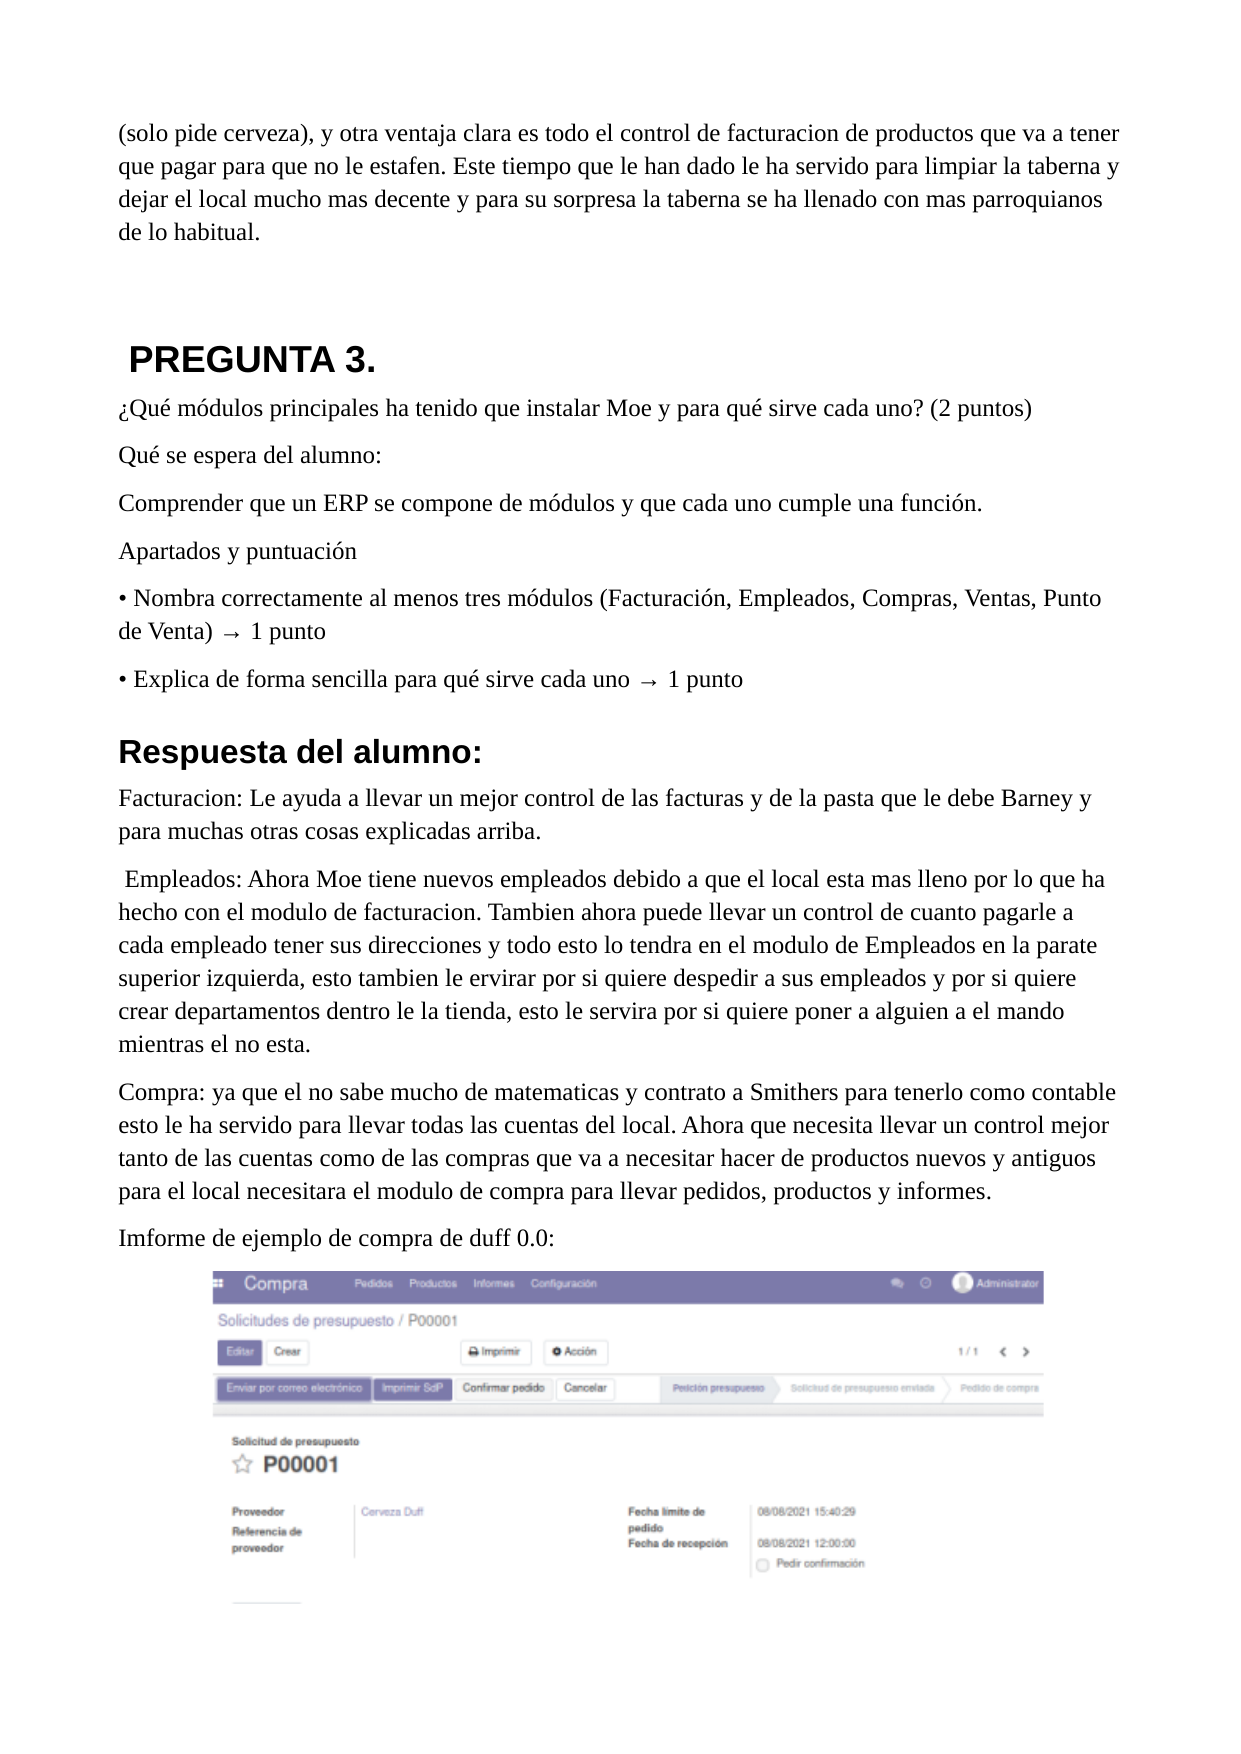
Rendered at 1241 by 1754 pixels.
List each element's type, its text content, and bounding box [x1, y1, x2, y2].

text Imforme de ejemplo de compra de duff 0.0: [118, 1223, 1122, 1252]
text ¿Qué módulos principales ha tenido que instalar Moe y para qué sirve cada uno? (2 puntos) [118, 393, 1122, 422]
text Qué se espera del alumno: [118, 441, 1122, 469]
text • Nombra correctamente al menos tres módulos (Facturación, Empleados, Compras, Ventas, Punto de Venta) → 1 punto [118, 583, 1122, 645]
text (solo pide cerveza), y otra ventaja clara es todo el control de facturacion de productos que va a tener que pagar para que no le estafen. Este tiempo que le han dado le ha servido para limpiar la taberna y dejar el local mucho mas decente y para su sorpresa la taberna se ha llenado con mas parroquianos de lo habitual. [118, 118, 1122, 246]
text Apartados y puntuación [118, 536, 1122, 564]
subtitle Respuesta del alumno: [118, 732, 1122, 771]
text Comprender que un ERP se compone de módulos y que cada uno cumple una función. [118, 488, 1122, 517]
text Compra: ya que el no sabe mucho de matematicas y contrato a Smithers para tenerlo como contable esto le ha servido para llevar todas las cuentas del local. Ahora que necesita llevar un control mejor tanto de las cuentas como de las compras que va a necesitar hacer de productos nuevos y antiguos para el local necesitara el modulo de compra para llevar pedidos, productos y informes. [118, 1077, 1122, 1204]
text • Explica de forma sencilla para qué sirve cada uno → 1 punto [118, 664, 1122, 693]
subtitle PREGUNTA 3. [118, 337, 1122, 381]
text Empleados: Ahora Moe tiene nuevos empleados debido a que el local esta mas lleno por lo que ha hecho con el modulo de facturacion. Tambien ahora puede llevar un control de cuanto pagarle a cada empleado tener sus direcciones y todo esto lo tendra en el modulo de Empleados en la parate superior izquierda, esto tambien le ervirar por si quiere despedir a sus empleados y por si quiere crear departamentos dentro le la tienda, esto le servira por si quiere poner a alguien a el mando mientras el no esta. [118, 864, 1122, 1058]
text Facturacion: Le ayuda a llevar un mejor control de las facturas y de la pasta que le debe Barney y para muchas otras cosas explicadas arriba. [118, 783, 1122, 845]
picture [196, 1271, 1044, 1604]
